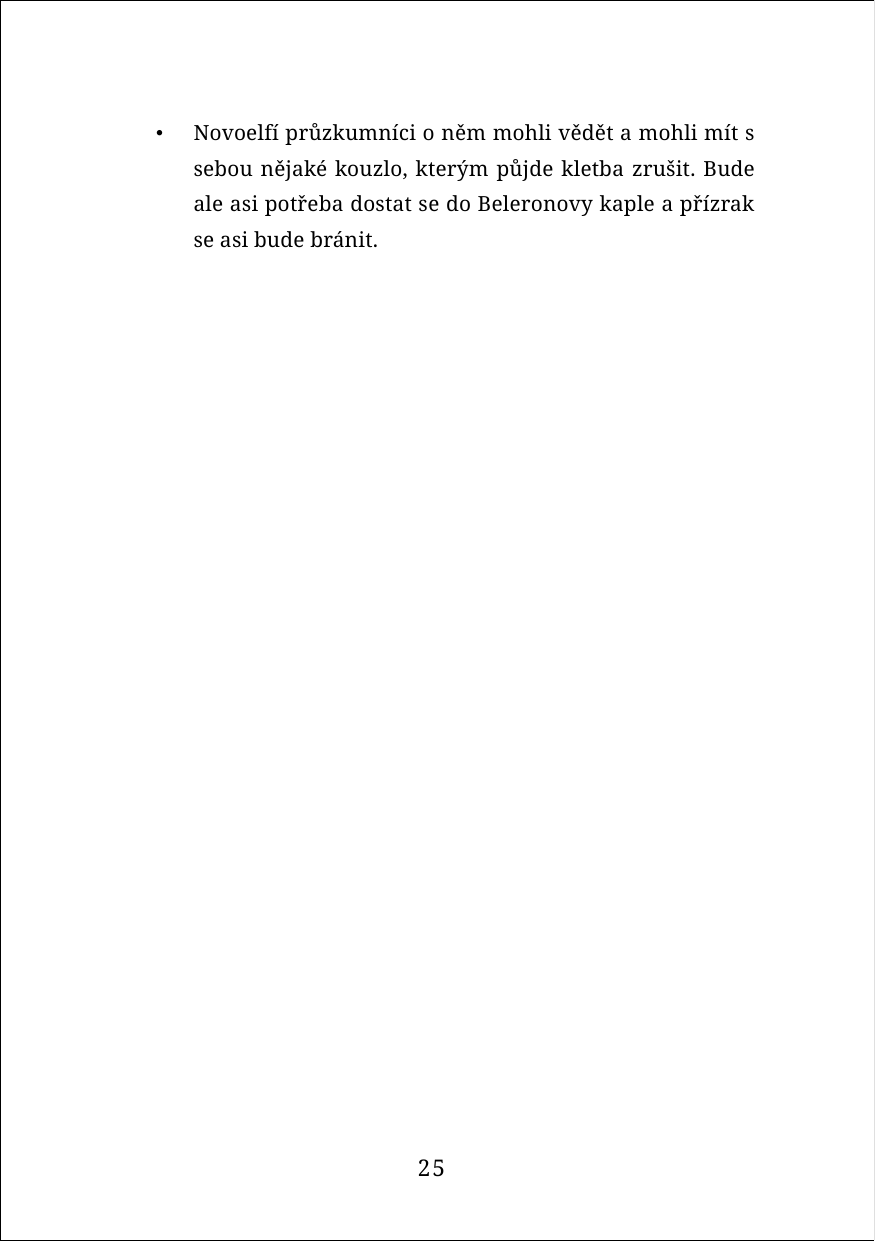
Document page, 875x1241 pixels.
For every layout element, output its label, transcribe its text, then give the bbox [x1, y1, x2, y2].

list Novoelfí průzkumníci o něm mohli vědět a mohli mít s sebou nějaké kouzlo, kterým půjde kletba zrušit. Bude ale asi potřeba dostat se do Beleronovy kaple a přízrak se asi bude bránit. [156, 118, 756, 253]
